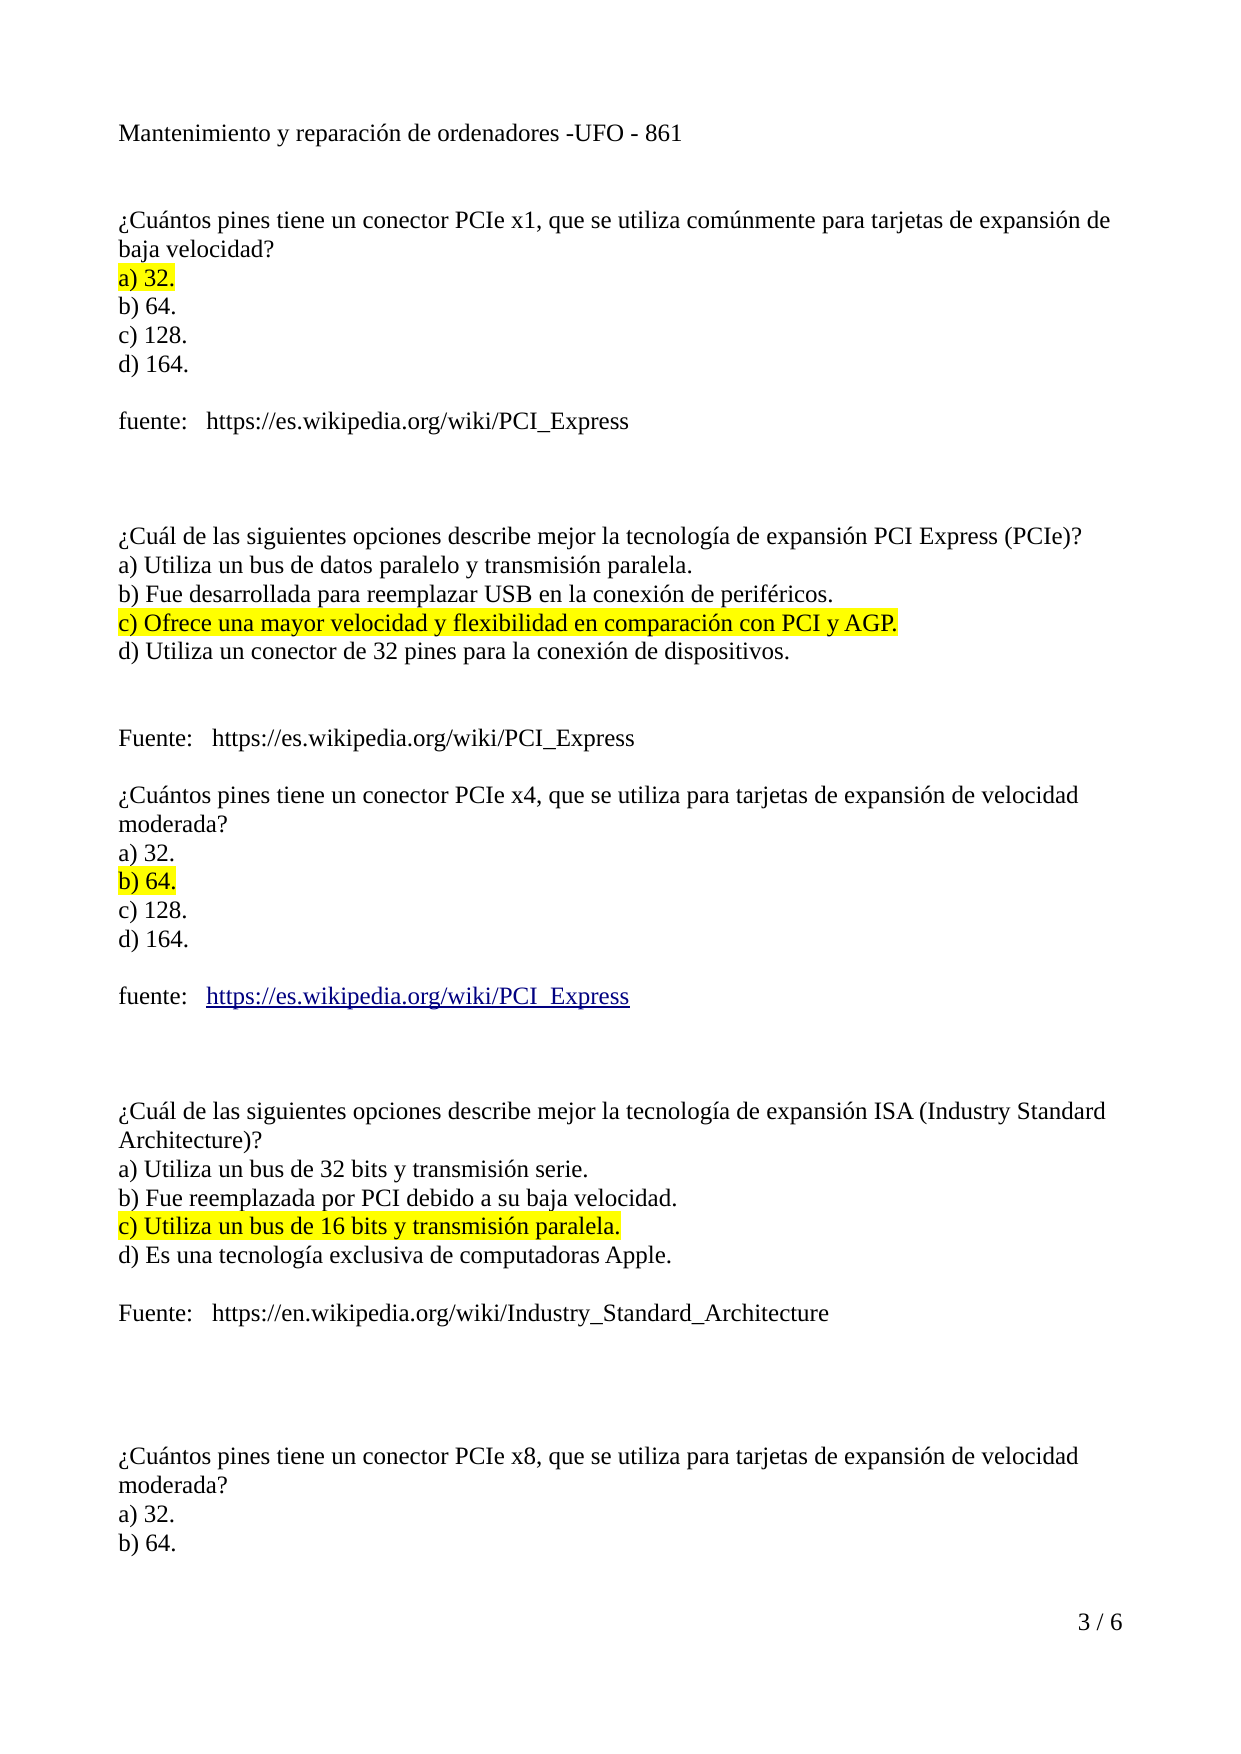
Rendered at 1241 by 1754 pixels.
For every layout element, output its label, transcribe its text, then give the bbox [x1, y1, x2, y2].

text d) Utiliza un conector de 32 pines para la conexión de dispositivos. [118, 636, 1122, 665]
text b) Fue desarrollada para reemplazar USB en la conexión de periféricos. [118, 579, 1122, 608]
text ¿Cuántos pines tiene un conector PCIe x4, que se utiliza para tarjetas de expansión de velocidad moderada? [118, 780, 1122, 838]
text Fuente: https://en.wikipedia.org/wiki/Industry_Standard_Architecture [118, 1298, 1122, 1326]
text d) Es una tecnología exclusiva de computadoras Apple. [118, 1240, 1122, 1269]
text a) 32. [118, 838, 1122, 866]
text c) Ofrece una mayor velocidad y flexibilidad en comparación con PCI y AGP. [118, 608, 1122, 636]
text d) 164. [118, 349, 1122, 378]
text b) 64. [118, 291, 1122, 320]
text c) 128. [118, 895, 1122, 924]
text d) 164. [118, 924, 1122, 953]
text fuente: https://es.wikipedia.org/wiki/PCI_Express [118, 406, 1122, 435]
text ¿Cuántos pines tiene un conector PCIe x1, que se utiliza comúnmente para tarjetas de expansión de baja velocidad? [118, 205, 1122, 263]
text a) Utiliza un bus de datos paralelo y transmisión paralela. [118, 550, 1122, 579]
text a) 32. [118, 1499, 1122, 1528]
text fuente: https://es.wikipedia.org/wiki/PCI_Express [118, 981, 1122, 1010]
text b) 64. [118, 866, 1122, 895]
text b) Fue reemplazada por PCI debido a su baja velocidad. [118, 1183, 1122, 1211]
text Fuente: https://es.wikipedia.org/wiki/PCI_Express [118, 723, 1122, 751]
text ¿Cuál de las siguientes opciones describe mejor la tecnología de expansión PCI Express (PCIe)? [118, 521, 1122, 550]
text c) Utiliza un bus de 16 bits y transmisión paralela. [118, 1211, 1122, 1240]
text a) 32. [118, 263, 1122, 291]
text ¿Cuántos pines tiene un conector PCIe x8, que se utiliza para tarjetas de expansión de velocidad moderada? [118, 1441, 1122, 1499]
text b) 64. [118, 1528, 1122, 1556]
text a) Utiliza un bus de 32 bits y transmisión serie. [118, 1154, 1122, 1183]
text c) 128. [118, 320, 1122, 349]
text ¿Cuál de las siguientes opciones describe mejor la tecnología de expansión ISA (Industry Standard Architecture)? [118, 1096, 1122, 1154]
